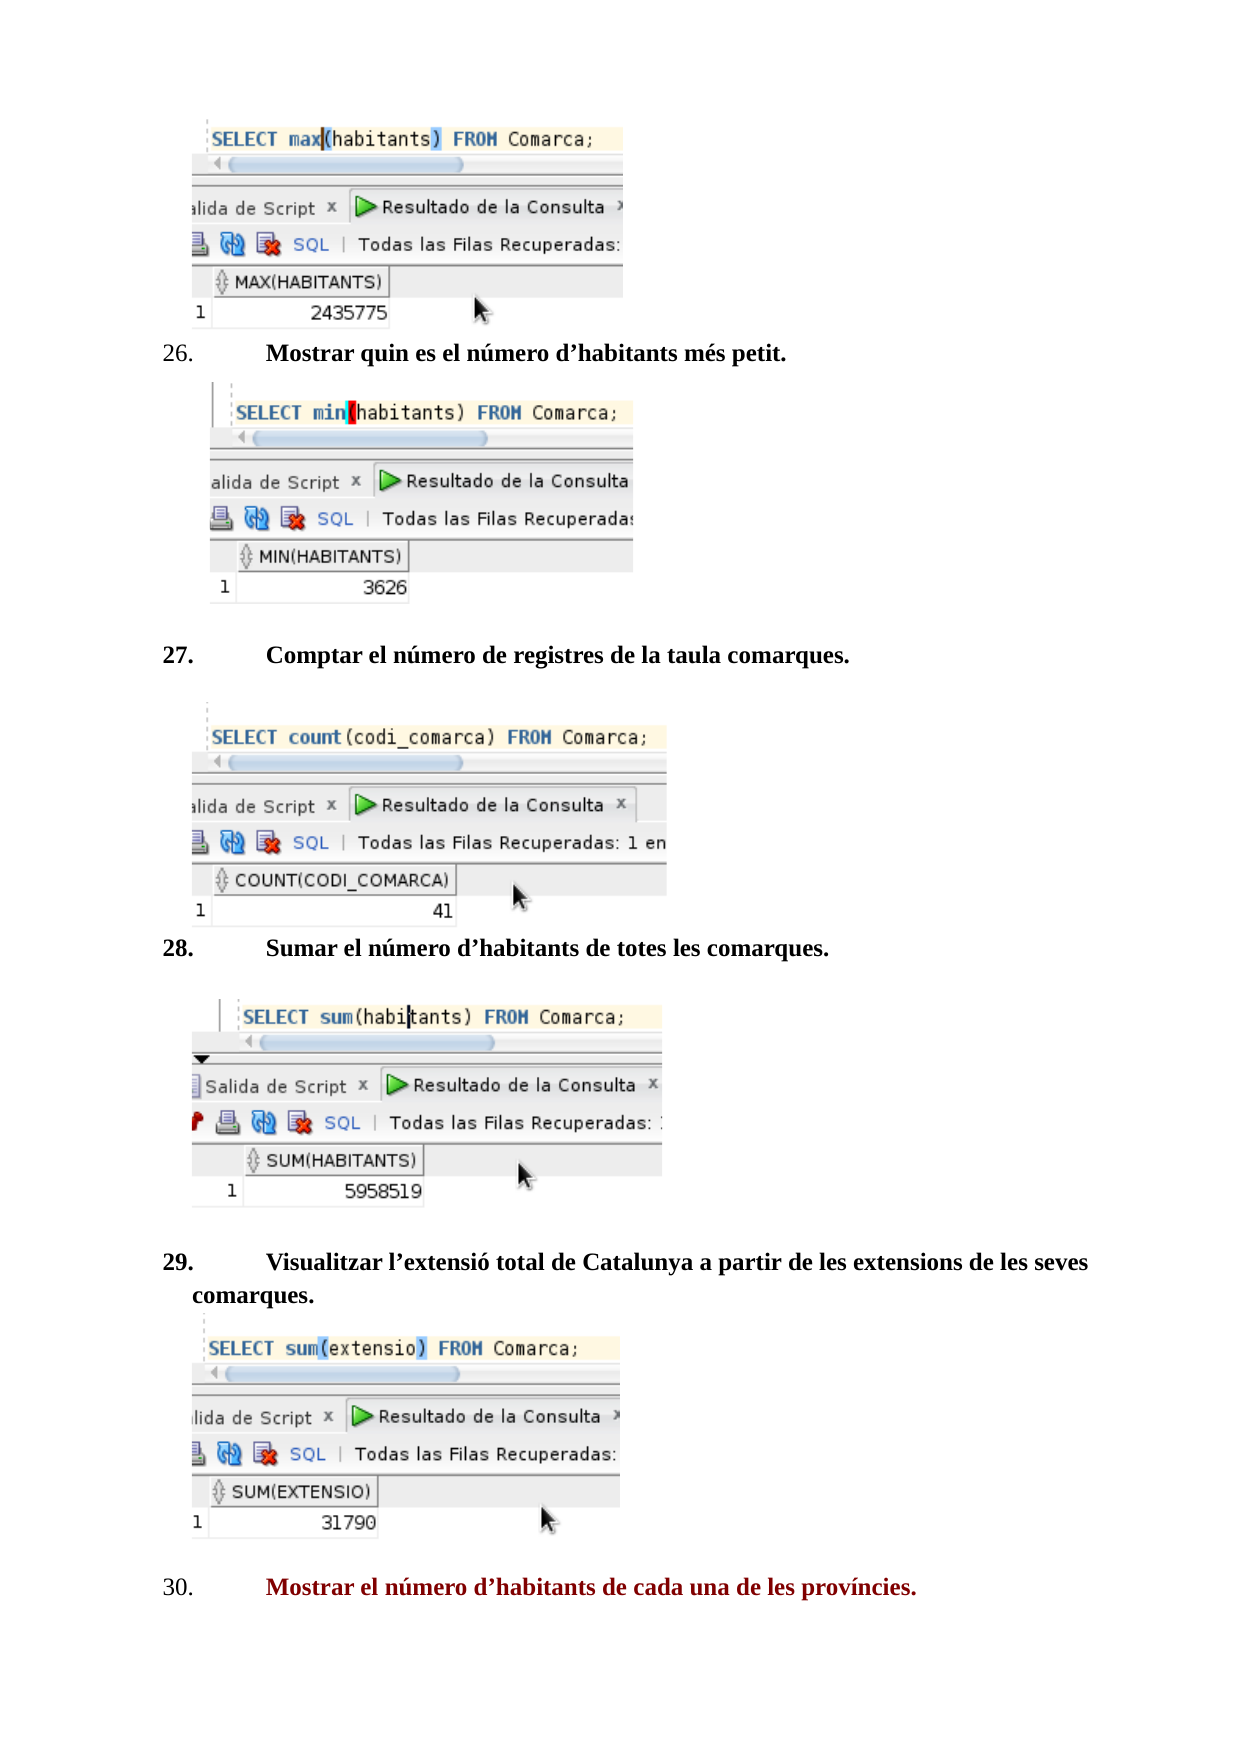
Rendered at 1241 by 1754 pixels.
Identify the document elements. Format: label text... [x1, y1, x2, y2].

list Sumar el número d’habitants de totes les comarques. [162, 933, 1122, 962]
list Mostrar el número d’habitants de cada una de les províncies. [162, 1572, 1122, 1601]
list Comptar el número de registres de la taula comarques. [162, 641, 1122, 669]
list Visualitzar l’extensió total de Catalunya a partir de les extensions de les seves comarques. [162, 1247, 1122, 1309]
list Mostrar quin es el número d’habitants més petit. [162, 338, 1122, 367]
